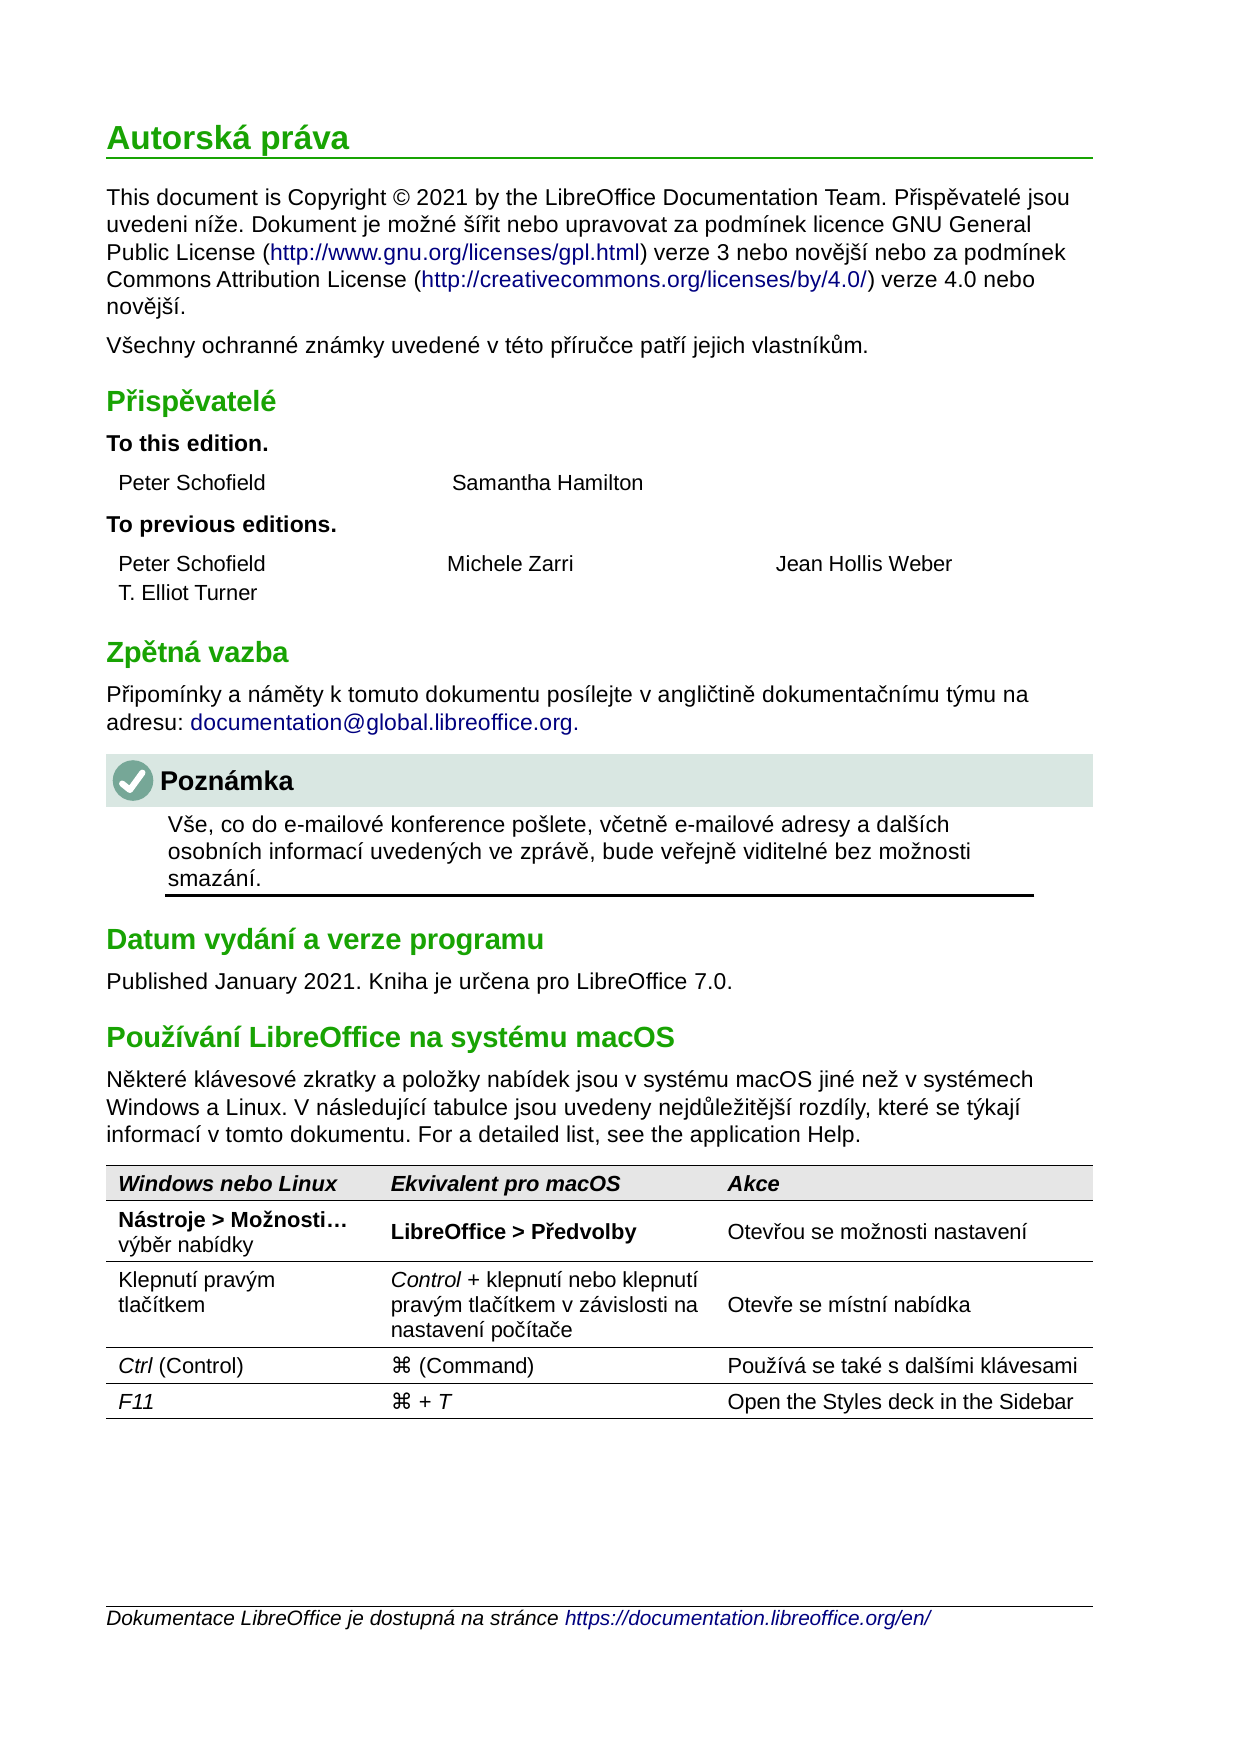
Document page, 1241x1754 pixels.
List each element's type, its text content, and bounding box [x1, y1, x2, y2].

table_cell Open the Styles deck in the Sidebar [716, 1384, 1093, 1418]
subtitle Poznámka [106, 754, 1093, 807]
table_cell Klepnutí pravým tlačítkem [106, 1262, 379, 1347]
table_header Jean Hollis Weber [764, 550, 1093, 580]
text Published January 2021. Kniha je určena pro LibreOffice 7.0. [106, 968, 1093, 995]
subtitle Autorská práva [106, 118, 1093, 157]
text Vše, co do e-mailové konference pošlete, včetně e-mailové adresy a dalších osobních informací uvedených ve zprávě, bude veřejně viditelné bez možnosti smazání. [164, 807, 1034, 897]
table_cell F11 [106, 1384, 379, 1418]
text Všechny ochranné známky uvedené v této příručce patří jejich vlastníkům. [106, 332, 1093, 359]
subtitle Datum vydání a verze programu [106, 922, 1093, 955]
text This document is Copyright © 2021 by the LibreOffice Documentation Team. Přispěvatelé jsou uvedeni níže. Dokument je možné šířit nebo upravovat za podmínek licence GNU General Public License (http://www.gnu.org/licenses/gpl.html) verze 3 nebo novější nebo za podmínek Commons Attribution License (http://creativecommons.org/licenses/by/4.0/) verze 4.0 nebo novější. [106, 184, 1093, 319]
table_header Michele Zarri [435, 550, 764, 580]
table_cell ⌘ + T [379, 1384, 716, 1418]
subtitle Přispěvatelé [106, 384, 1093, 417]
table_cell LibreOffice > Předvolby [379, 1201, 716, 1261]
table_cell [764, 580, 1093, 610]
table_header Samantha Hamilton [440, 469, 766, 499]
subtitle Zpětná vazba [106, 635, 1093, 668]
table_cell Otevře se místní nabídka [716, 1262, 1093, 1347]
text To previous editions. [106, 511, 1093, 538]
table_cell ⌘ (Command) [379, 1348, 716, 1383]
table_cell [435, 580, 764, 610]
table_header [766, 469, 1093, 499]
table_cell Nástroje > Možnosti… výběr nabídky [106, 1201, 379, 1261]
table_header Peter Schofield [106, 469, 440, 499]
table_cell Ctrl (Control) [106, 1348, 379, 1383]
table_header Windows nebo Linux [106, 1166, 379, 1200]
subtitle Používání LibreOffice na systému macOS [106, 1020, 1093, 1053]
text To this edition. [106, 430, 1093, 457]
text Připomínky a náměty k tomuto dokumentu posílejte v angličtině dokumentačnímu týmu na adresu: documentation@global.libreoffice.org. [106, 681, 1093, 735]
text Některé klávesové zkratky a položky nabídek jsou v systému macOS jiné než v systémech Windows a Linux. V následující tabulce jsou uvedeny nejdůležitější rozdíly, které se týkají informací v tomto dokumentu. For a detailed list, see the application Help. [106, 1066, 1093, 1147]
table_cell Používá se také s dalšími klávesami [716, 1348, 1093, 1383]
table_header Peter Schofield [106, 550, 435, 580]
table_header Akce [716, 1166, 1093, 1200]
table_cell Otevřou se možnosti nastavení [716, 1201, 1093, 1261]
table_cell T. Elliot Turner [106, 580, 435, 610]
table_cell Control + klepnutí nebo klepnutí pravým tlačítkem v závislosti na nastavení počítače [379, 1262, 716, 1347]
table_header Ekvivalent pro macOS [379, 1166, 716, 1200]
